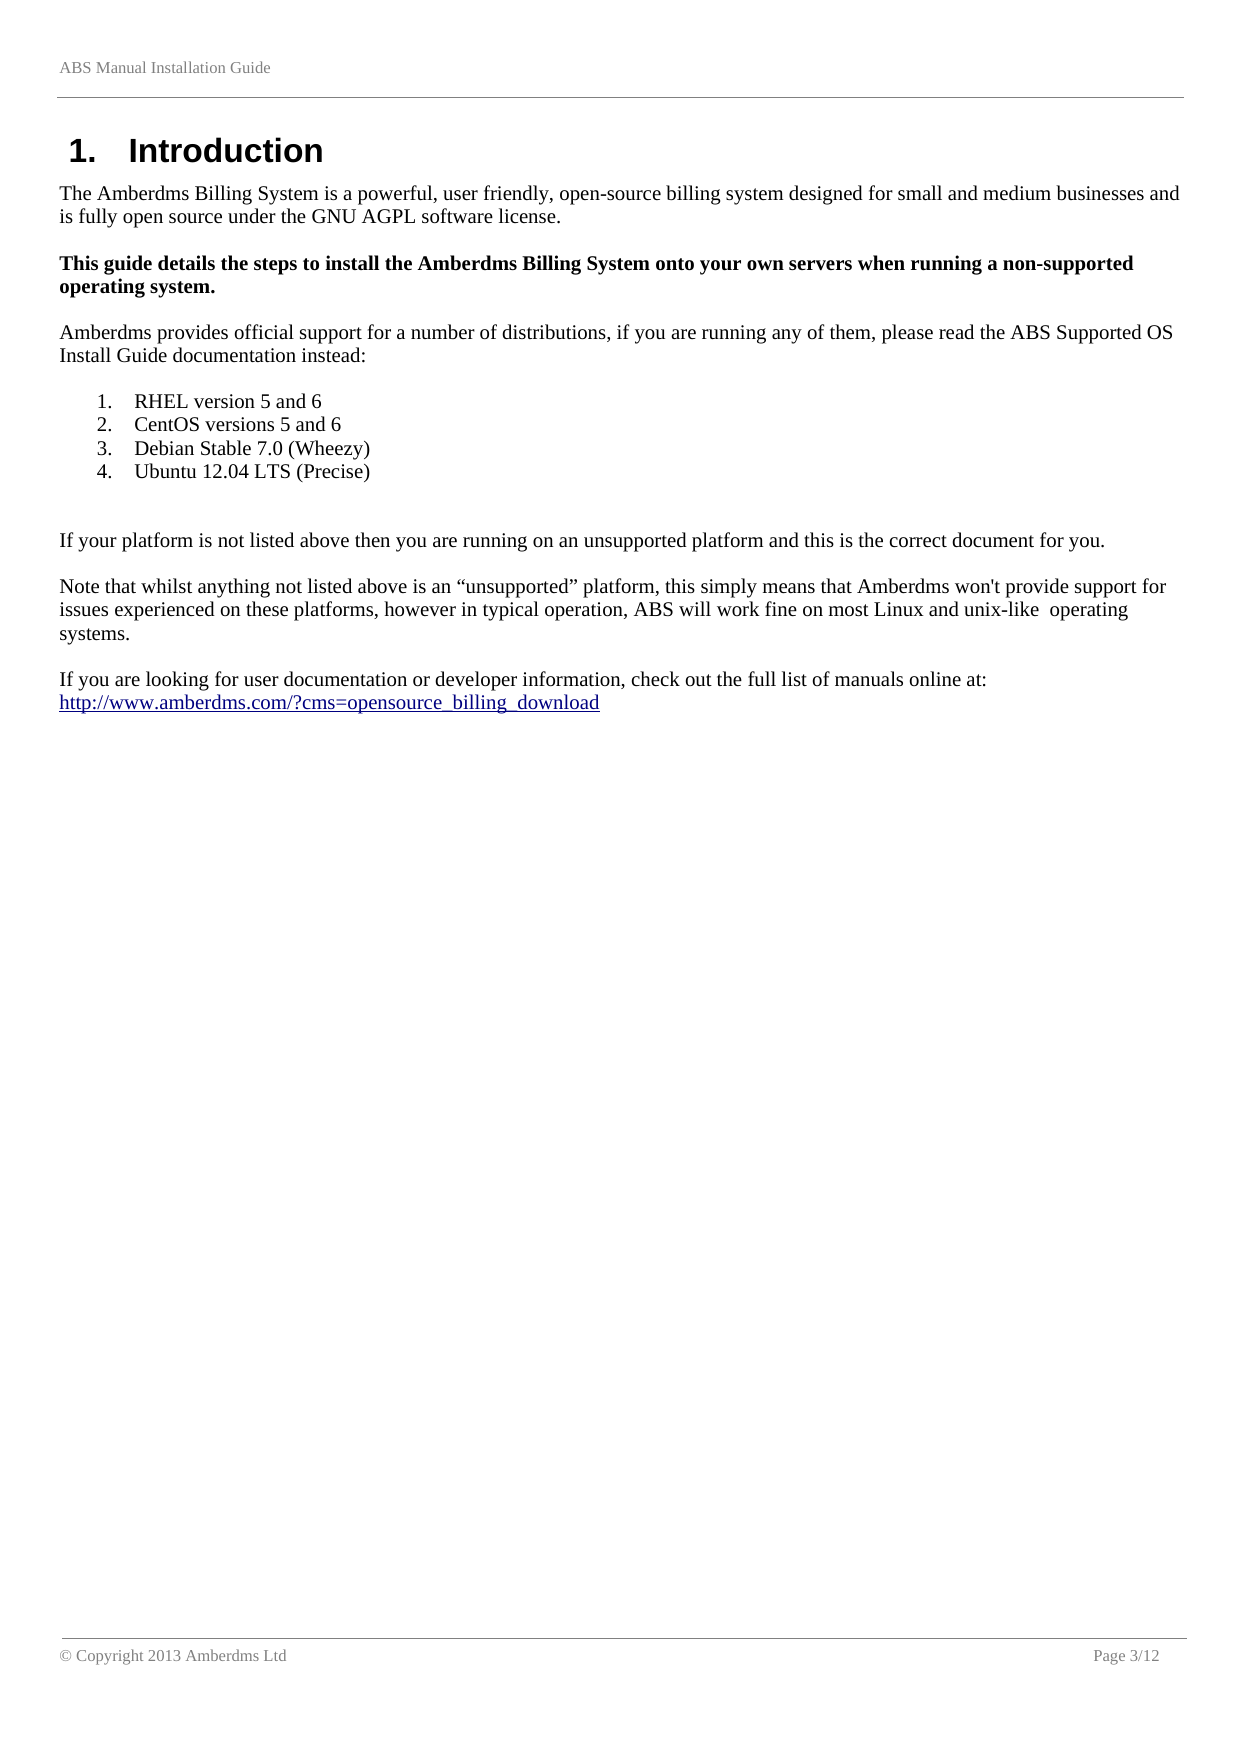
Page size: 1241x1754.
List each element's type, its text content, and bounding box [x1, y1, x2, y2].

list CentOS versions 5 and 6 [97, 413, 1181, 436]
list RHEL version 5 and 6 [97, 390, 1181, 413]
text This guide details the steps to install the Amberdms Billing System onto your own servers when running a non-supported operating system. [59, 251, 1181, 298]
list Ubuntu 12.04 LTS (Precise) [97, 459, 1181, 483]
list Debian Stable 7.0 (Wheezy) [97, 436, 1181, 459]
text Note that whilst anything not listed above is an “unsupported” platform, this simply means that Amberdms won't provide support for issues experienced on these platforms, however in typical operation, ABS will work fine on most Linux and unix-like operating systems. [59, 575, 1181, 644]
text http://www.amberdms.com/?cms=opensource_billing_download [59, 691, 1181, 714]
subtitle Introduction [59, 132, 1181, 169]
text If your platform is not listed above then you are running on an unsupported platform and this is the correct document for you. [59, 529, 1181, 552]
text The Amberdms Billing System is a powerful, user friendly, open-source billing system designed for small and medium businesses and is fully open source under the GNU AGPL software license. [59, 182, 1181, 228]
text Amberdms provides official support for a number of distributions, if you are running any of them, please read the ABS Supported OS Install Guide documentation instead: [59, 321, 1181, 367]
text If you are looking for user documentation or developer information, check out the full list of manuals online at: [59, 668, 1181, 691]
